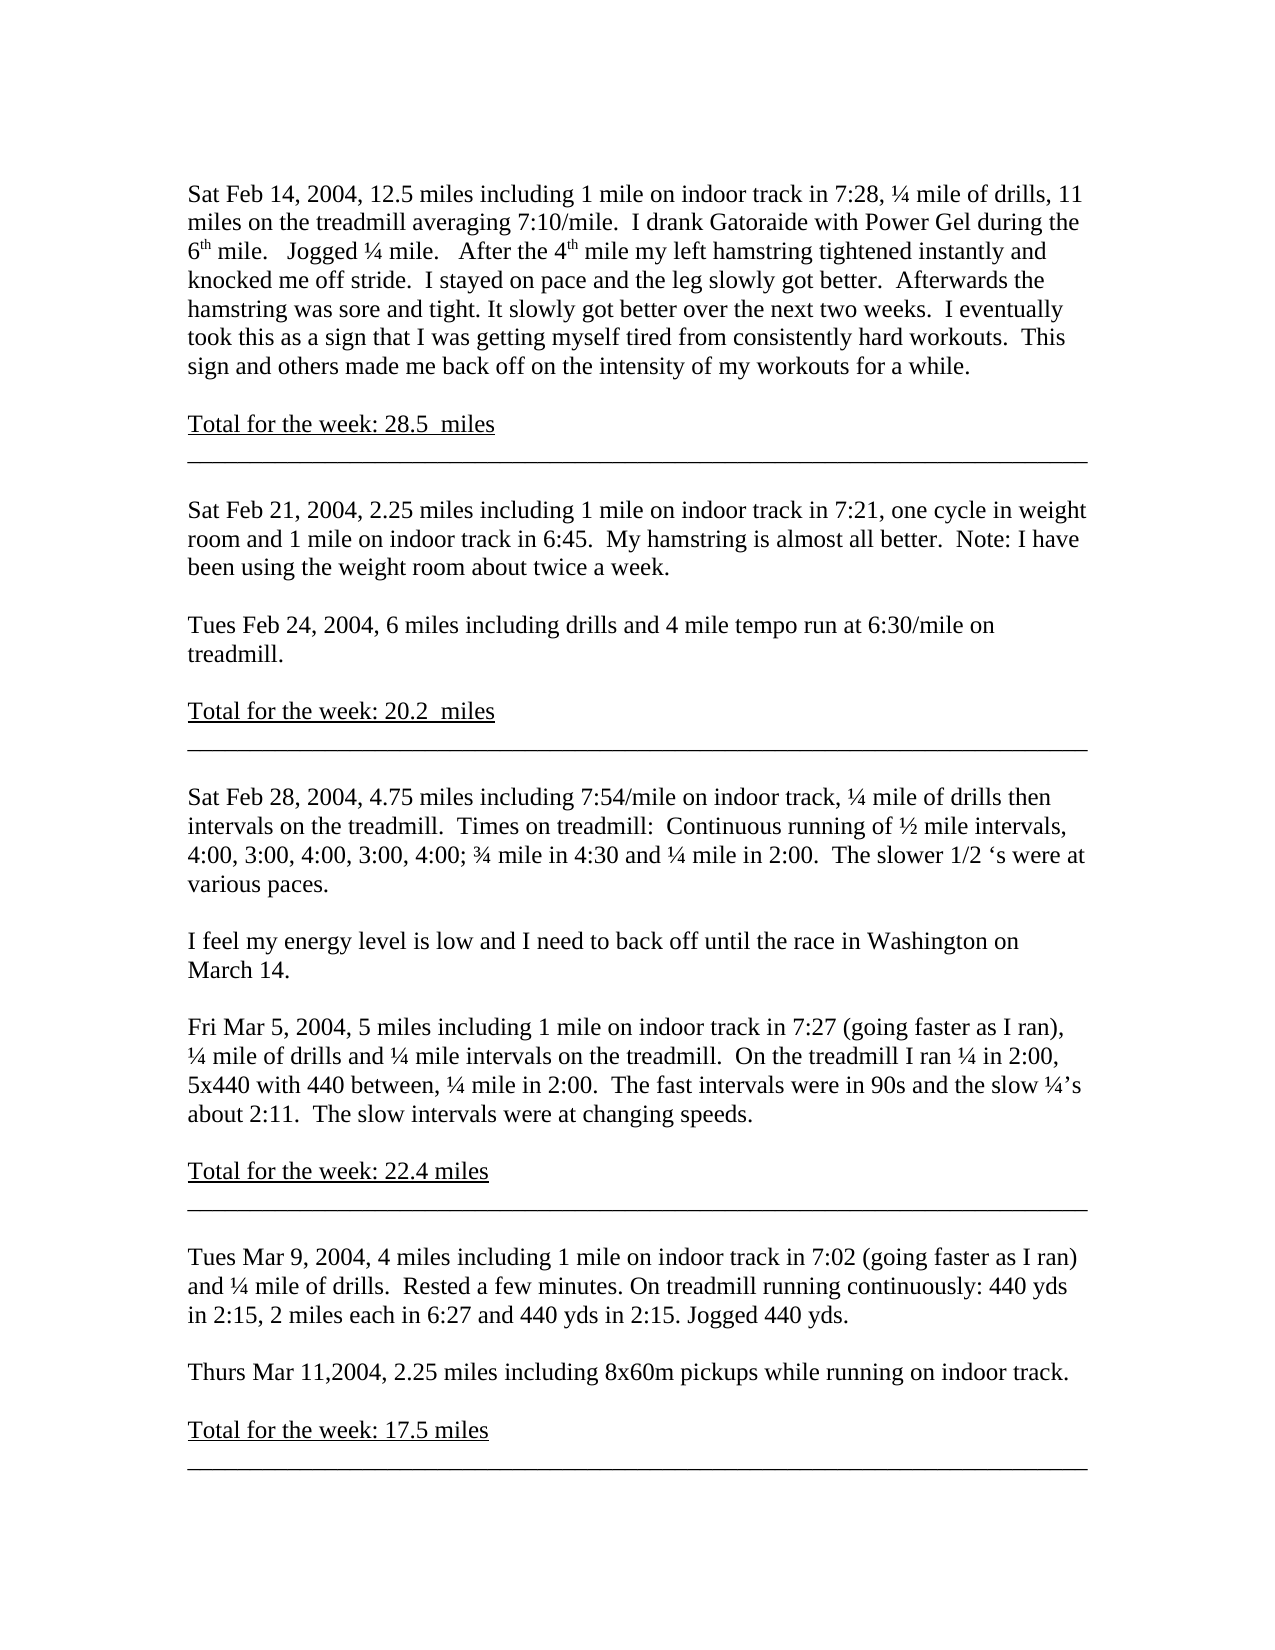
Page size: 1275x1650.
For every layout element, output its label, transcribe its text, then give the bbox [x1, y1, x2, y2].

text Tues Mar 9, 2004, 4 miles including 1 mile on indoor track in 7:02 (going faster as I ran) and ¼ mile of drills. Rested a few minutes. On treadmill running continuously: 440 yds in 2:15, 2 miles each in 6:27 and 440 yds in 2:15. Jogged 440 yds. [187, 1242, 1087, 1329]
text Sat Feb 14, 2004, 12.5 miles including 1 mile on indoor track in 7:28, ¼ mile of drills, 11 miles on the treadmill averaging 7:10/mile. I drank Gatoraide with Power Gel during the 6th mile. Jogged ¼ mile. After the 4th mile my left hamstring tightened instantly and knocked me off stride. I stayed on pace and the leg slowly got better. Afterwards the hamstring was sore and tight. It slowly got better over the next two weeks. I eventually took this as a sign that I was getting myself tired from consistently hard workouts. This sign and others made me back off on the intensity of my workouts for a while. [187, 179, 1087, 380]
text ________________________________________________________________________ [187, 725, 1087, 750]
text Total for the week: 22.4 miles [187, 1156, 1087, 1185]
text Tues Feb 24, 2004, 6 miles including drills and 4 mile tempo run at 6:30/mile on treadmill. [187, 610, 1087, 667]
text I feel my energy level is low and I need to back off until the race in Washington on March 14. [187, 926, 1087, 984]
text ________________________________________________________________________ [187, 437, 1087, 462]
text ________________________________________________________________________ [187, 1444, 1087, 1469]
text Sat Feb 21, 2004, 2.25 miles including 1 mile on indoor track in 7:21, one cycle in weight room and 1 mile on indoor track in 6:45. My hamstring is almost all better. Note: I have been using the weight room about twice a week. [187, 495, 1087, 581]
text Sat Feb 28, 2004, 4.75 miles including 7:54/mile on indoor track, ¼ mile of drills then intervals on the treadmill. Times on treadmill: Continuous running of ½ mile intervals, 4:00, 3:00, 4:00, 3:00, 4:00; ¾ mile in 4:30 and ¼ mile in 2:00. The slower 1/2 ‘s were at various paces. [187, 782, 1087, 897]
text ________________________________________________________________________ [187, 1185, 1087, 1210]
text Total for the week: 20.2 miles [187, 696, 1087, 725]
text Total for the week: 28.5 miles [187, 409, 1087, 437]
text Fri Mar 5, 2004, 5 miles including 1 mile on indoor track in 7:27 (going faster as I ran), ¼ mile of drills and ¼ mile intervals on the treadmill. On the treadmill I ran ¼ in 2:00, 5x440 with 440 between, ¼ mile in 2:00. The fast intervals were in 90s and the slow ¼’s about 2:11. The slow intervals were at changing speeds. [187, 1012, 1087, 1127]
text Total for the week: 17.5 miles [187, 1415, 1087, 1444]
text Thurs Mar 11,2004, 2.25 miles including 8x60m pickups while running on indoor track. [187, 1357, 1087, 1386]
